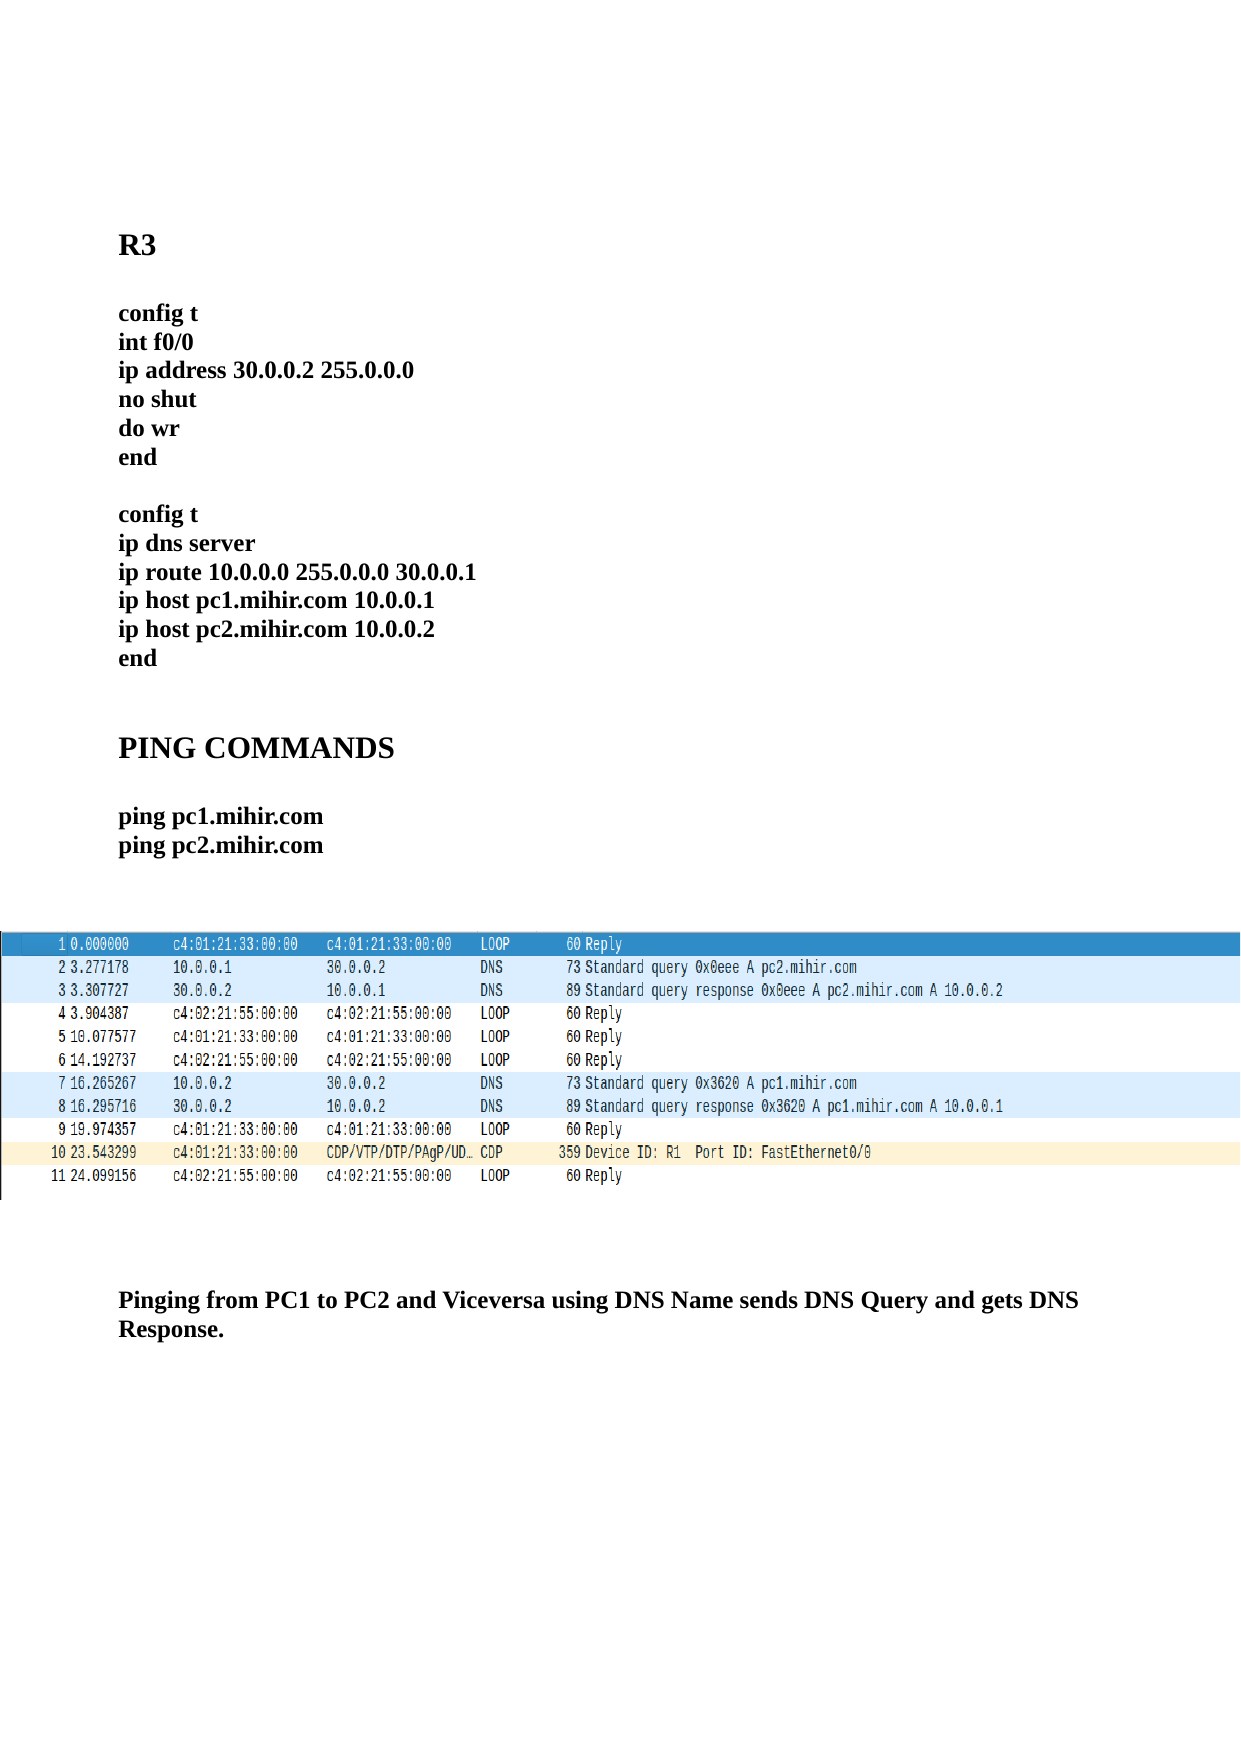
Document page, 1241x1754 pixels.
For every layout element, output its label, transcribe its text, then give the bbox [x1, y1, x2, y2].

text PING COMMANDS [118, 729, 1122, 765]
text do wr [118, 413, 1122, 442]
text ip host pc2.mihir.com 10.0.0.2 [118, 614, 1122, 643]
text int f0/0 [118, 327, 1122, 355]
text ping pc2.mihir.com [118, 830, 1122, 858]
text end [118, 643, 1122, 672]
text config t [118, 499, 1122, 528]
text ip address 30.0.0.2 255.0.0.0 [118, 355, 1122, 384]
text ip route 10.0.0.0 255.0.0.0 30.0.0.1 [118, 557, 1122, 585]
text no shut [118, 384, 1122, 413]
text ip host pc1.mihir.com 10.0.0.1 [118, 585, 1122, 614]
text ip dns server [118, 528, 1122, 557]
text R3 [118, 226, 1122, 262]
text config t [118, 298, 1122, 327]
text Pinging from PC1 to PC2 and Viceversa using DNS Name sends DNS Query and gets DNS Response. [118, 1285, 1122, 1343]
picture [0, 931, 1241, 1200]
text end [118, 442, 1122, 470]
text ping pc1.mihir.com [118, 801, 1122, 830]
